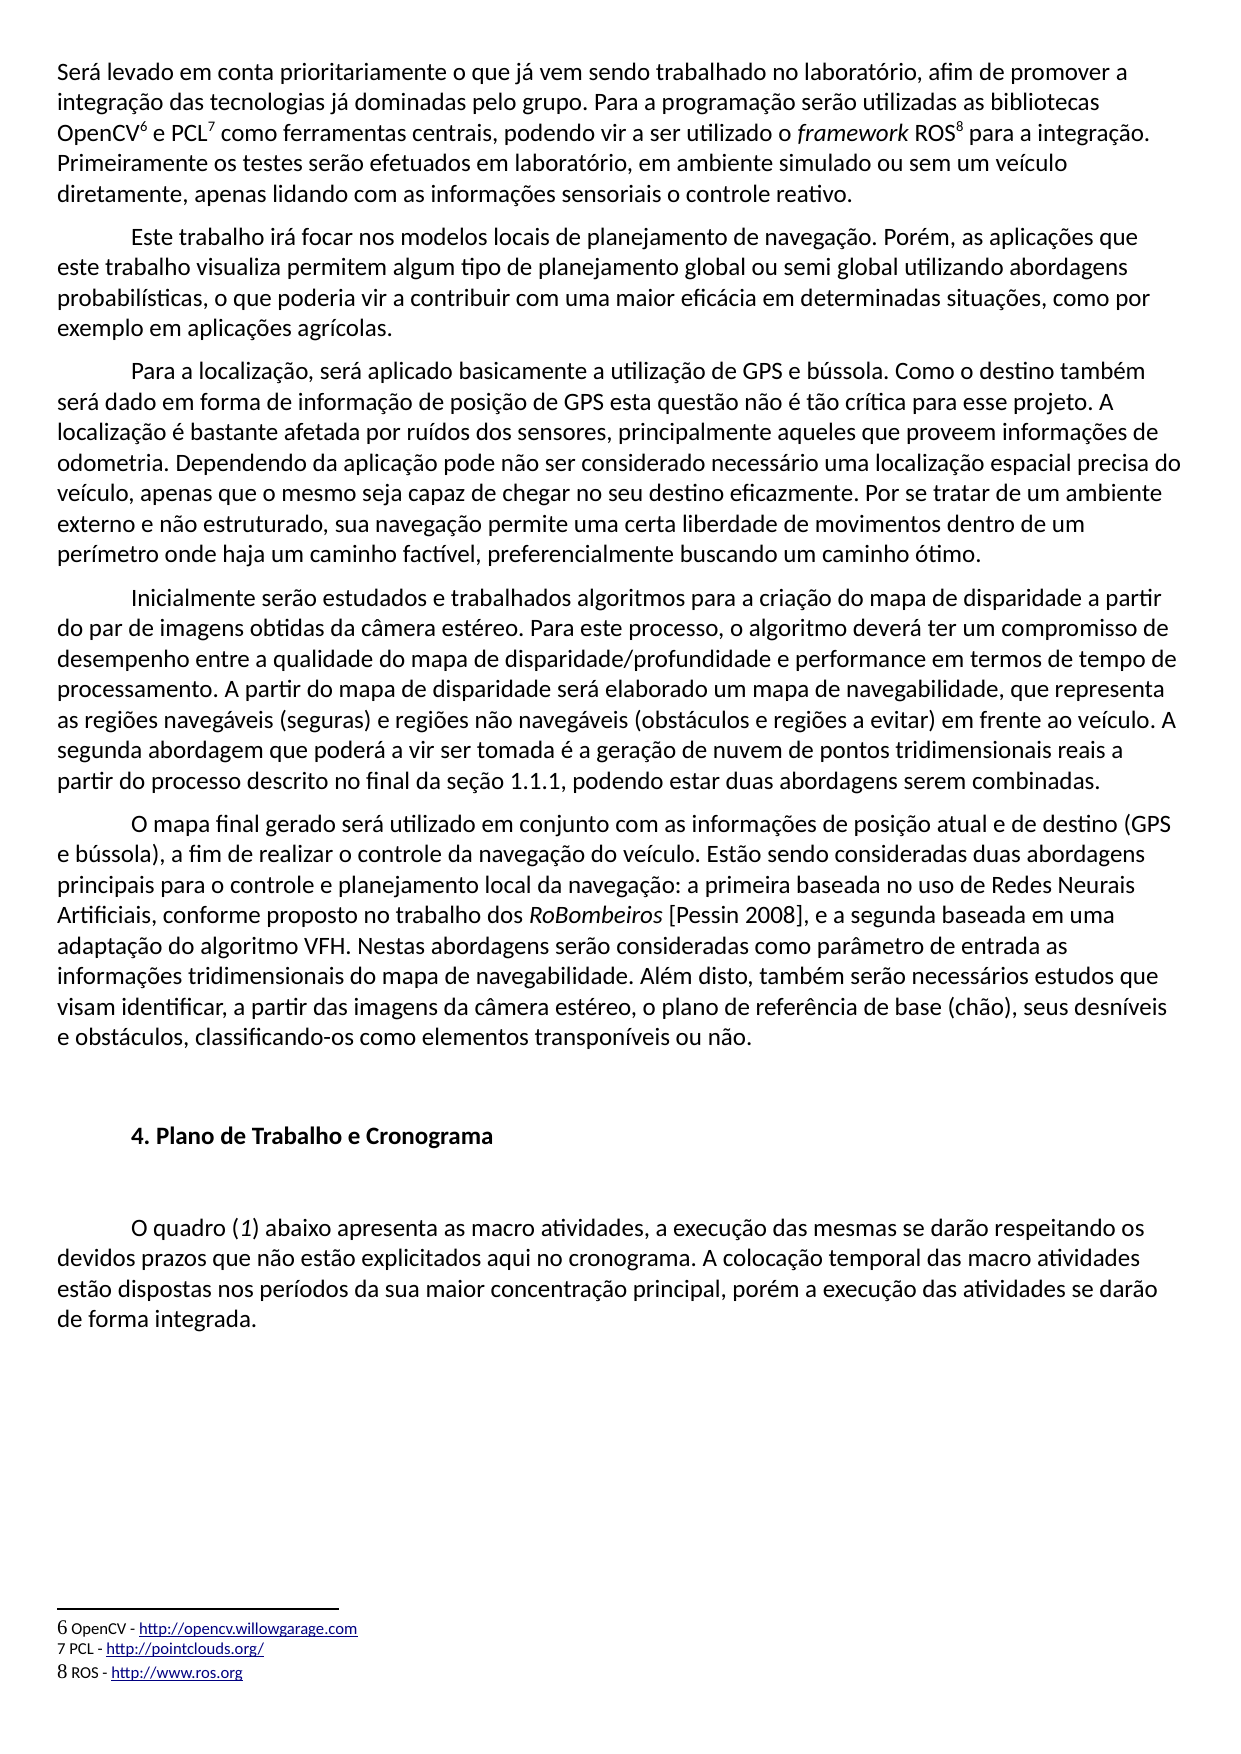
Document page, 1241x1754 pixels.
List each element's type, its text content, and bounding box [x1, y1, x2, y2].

text OpenCV - http://opencv.willowgarage.com [57, 1614, 1183, 1639]
text O quadro (1) abaixo apresenta as macro atividades, a execução das mesmas se darão respeitando os devidos prazos que não estão explicitados aqui no cronograma. A colocação temporal das macro atividades estão dispostas nos períodos da sua maior concentração principal, porém a execução das atividades se darão de forma integrada. [57, 1212, 1183, 1334]
text ROS - http://www.ros.org [57, 1659, 1183, 1683]
text PCL - http://pointclouds.org/ [57, 1639, 1183, 1659]
text Será levado em conta prioritariamente o que já vem sendo trabalhado no laboratório, afim de promover a integração das tecnologias já dominadas pelo grupo. Para a programação serão utilizadas as bibliotecas OpenCV e PCL como ferramentas centrais, podendo vir a ser utilizado o framework ROS para a integração. Primeiramente os testes serão efetuados em laboratório, em ambiente simulado ou sem um veículo diretamente, apenas lidando com as informações sensoriais o controle reativo. [57, 56, 1183, 208]
text Inicialmente serão estudados e trabalhados algoritmos para a criação do mapa de disparidade a partir do par de imagens obtidas da câmera estéreo. Para este processo, o algoritmo deverá ter um compromisso de desempenho entre a qualidade do mapa de disparidade/profundidade e performance em termos de tempo de processamento. A partir do mapa de disparidade será elaborado um mapa de navegabilidade, que representa as regiões navegáveis (seguras) e regiões não navegáveis (obstáculos e regiões a evitar) em frente ao veículo. A segunda abordagem que poderá a vir ser tomada é a geração de nuvem de pontos tridimensionais reais a partir do processo descrito no final da seção 1.1.1, podendo estar duas abordagens serem combinadas. [57, 582, 1183, 795]
text O mapa final gerado será utilizado em conjunto com as informações de posição atual e de destino (GPS e bússola), a fim de realizar o controle da navegação do veículo. Estão sendo consideradas duas abordagens principais para o controle e planejamento local da navegação: a primeira baseada no uso de Redes Neurais Artificiais, conforme proposto no trabalho dos RoBombeiros [Pessin 2008], e a segunda baseada em uma adaptação do algoritmo VFH. Nestas abordagens serão consideradas como parâmetro de entrada as informações tridimensionais do mapa de navegabilidade. Além disto, também serão necessários estudos que visam identificar, a partir das imagens da câmera estéreo, o plano de referência de base (chão), seus desníveis e obstáculos, classificando-os como elementos transponíveis ou não. [57, 808, 1183, 1052]
text Para a localização, será aplicado basicamente a utilização de GPS e bússola. Como o destino também será dado em forma de informação de posição de GPS esta questão não é tão crítica para esse projeto. A localização é bastante afetada por ruídos dos sensores, principalmente aqueles que proveem informações de odometria. Dependendo da aplicação pode não ser considerado necessário uma localização espacial precisa do veículo, apenas que o mesmo seja capaz de chegar no seu destino eficazmente. Por se tratar de um ambiente externo e não estruturado, sua navegação permite uma certa liberdade de movimentos dentro de um perímetro onde haja um caminho factível, preferencialmente buscando um caminho ótimo. [57, 356, 1183, 569]
text 4. Plano de Trabalho e Cronograma [57, 1120, 1183, 1151]
text Este trabalho irá focar nos modelos locais de planejamento de navegação. Porém, as aplicações que este trabalho visualiza permitem algum tipo de planejamento global ou semi global utilizando abordagens probabilísticas, o que poderia vir a contribuir com uma maior eficácia em determinadas situações, como por exemplo em aplicações agrícolas. [57, 221, 1183, 343]
